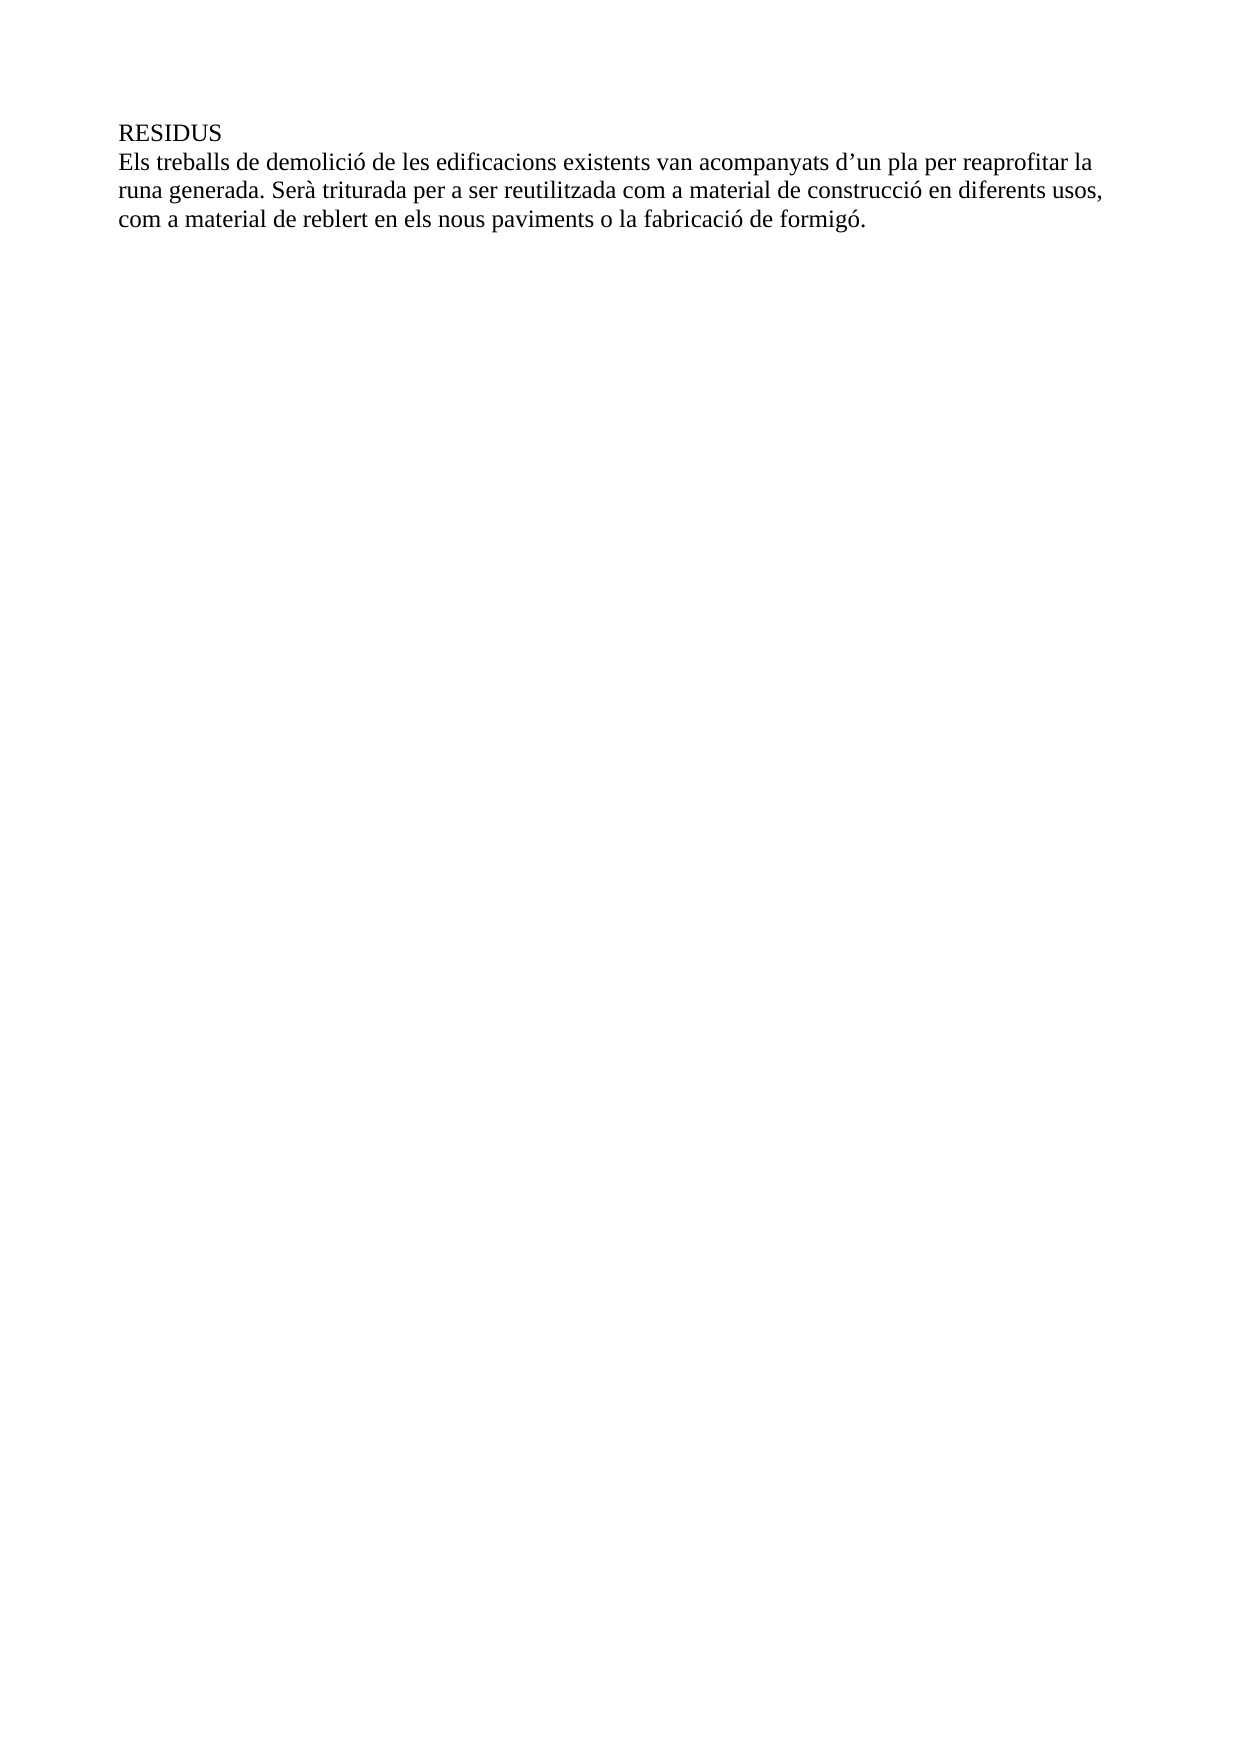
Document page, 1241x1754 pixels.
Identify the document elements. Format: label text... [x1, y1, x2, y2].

text RESIDUS [118, 118, 1122, 147]
text Els treballs de demolició de les edificacions existents van acompanyats d’un pla per reaprofitar la runa generada. Serà triturada per a ser reutilitzada com a material de construcció en diferents usos, com a material de reblert en els nous paviments o la fabricació de formigó. [118, 147, 1122, 233]
